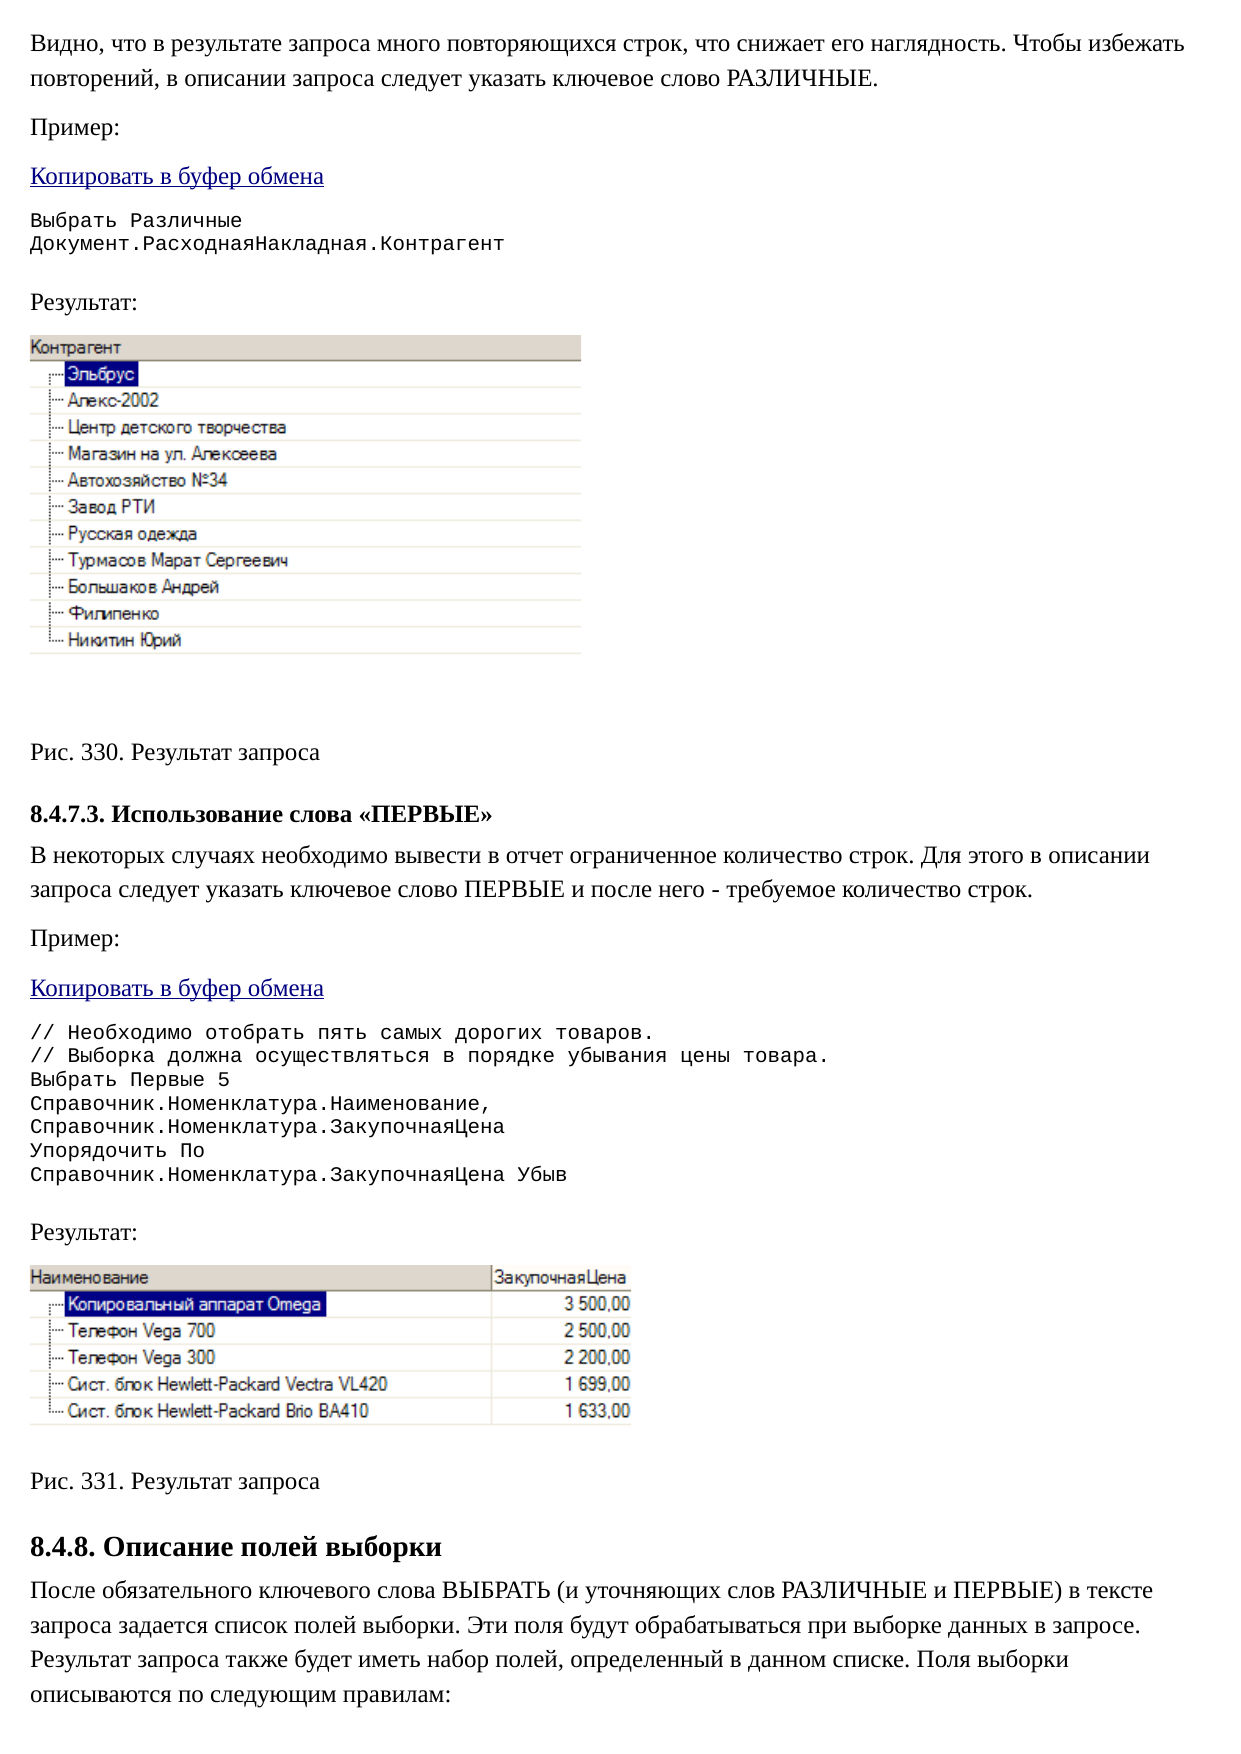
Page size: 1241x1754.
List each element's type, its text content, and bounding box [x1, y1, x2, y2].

text Упорядочить По [30, 1140, 1211, 1163]
picture [29, 1265, 632, 1446]
text Видно, что в результате запроса много повторяющихся строк, что снижает его наглядность. Чтобы избежать повторений, в описании запроса следует указать ключевое слово РАЗЛИЧНЫЕ. [30, 28, 1211, 91]
text Копировать в буфер обмена [30, 161, 1211, 189]
text Рис. 330. Результат запроса [30, 737, 1211, 766]
picture [29, 335, 582, 717]
text Выбрать Первые 5 [30, 1069, 1211, 1093]
text После обязательного ключевого слова ВЫБРАТЬ (и уточняющих слов РАЗЛИЧНЫЕ и ПЕРВЫЕ) в тексте запроса задается список полей выборки. Эти поля будут обрабатываться при выборке данных в запросе. Результат запроса также будет иметь набор полей, определенный в данном списке. Поля выборки описываются по следующим правилам: [30, 1575, 1211, 1708]
text Результат: [30, 287, 1211, 315]
subtitle 8.4.7.3. Использование слова «ПЕРВЫЕ» [30, 799, 1211, 827]
text Рис. 331. Результат запроса [30, 1466, 1211, 1494]
text Справочник.Номенклатура.ЗакупочнаяЦена Убыв [30, 1163, 1211, 1187]
text // Необходимо отобрать пять самых дорогих товаров. [30, 1022, 1211, 1045]
text Копировать в буфер обмена [30, 973, 1211, 1001]
text Результат: [30, 1217, 1211, 1245]
text Справочник.Номенклатура.ЗакупочнаяЦена [30, 1116, 1211, 1140]
text Пример: [30, 923, 1211, 952]
text В некоторых случаях необходимо вывести в отчет ограниченное количество строк. Для этого в описании запроса следует указать ключевое слово ПЕРВЫЕ и после него ‑ требуемое количество строк. [30, 840, 1211, 903]
text Документ.РасходнаяНакладная.Контрагент [30, 233, 1211, 257]
subtitle 8.4.8. Описание полей выборки [30, 1529, 1211, 1563]
text Выбрать Различные [30, 210, 1211, 233]
text Справочник.Номенклатура.Наименование, [30, 1093, 1211, 1116]
text // Выборка должна осуществляться в порядке убывания цены товара. [30, 1045, 1211, 1069]
text Пример: [30, 112, 1211, 140]
